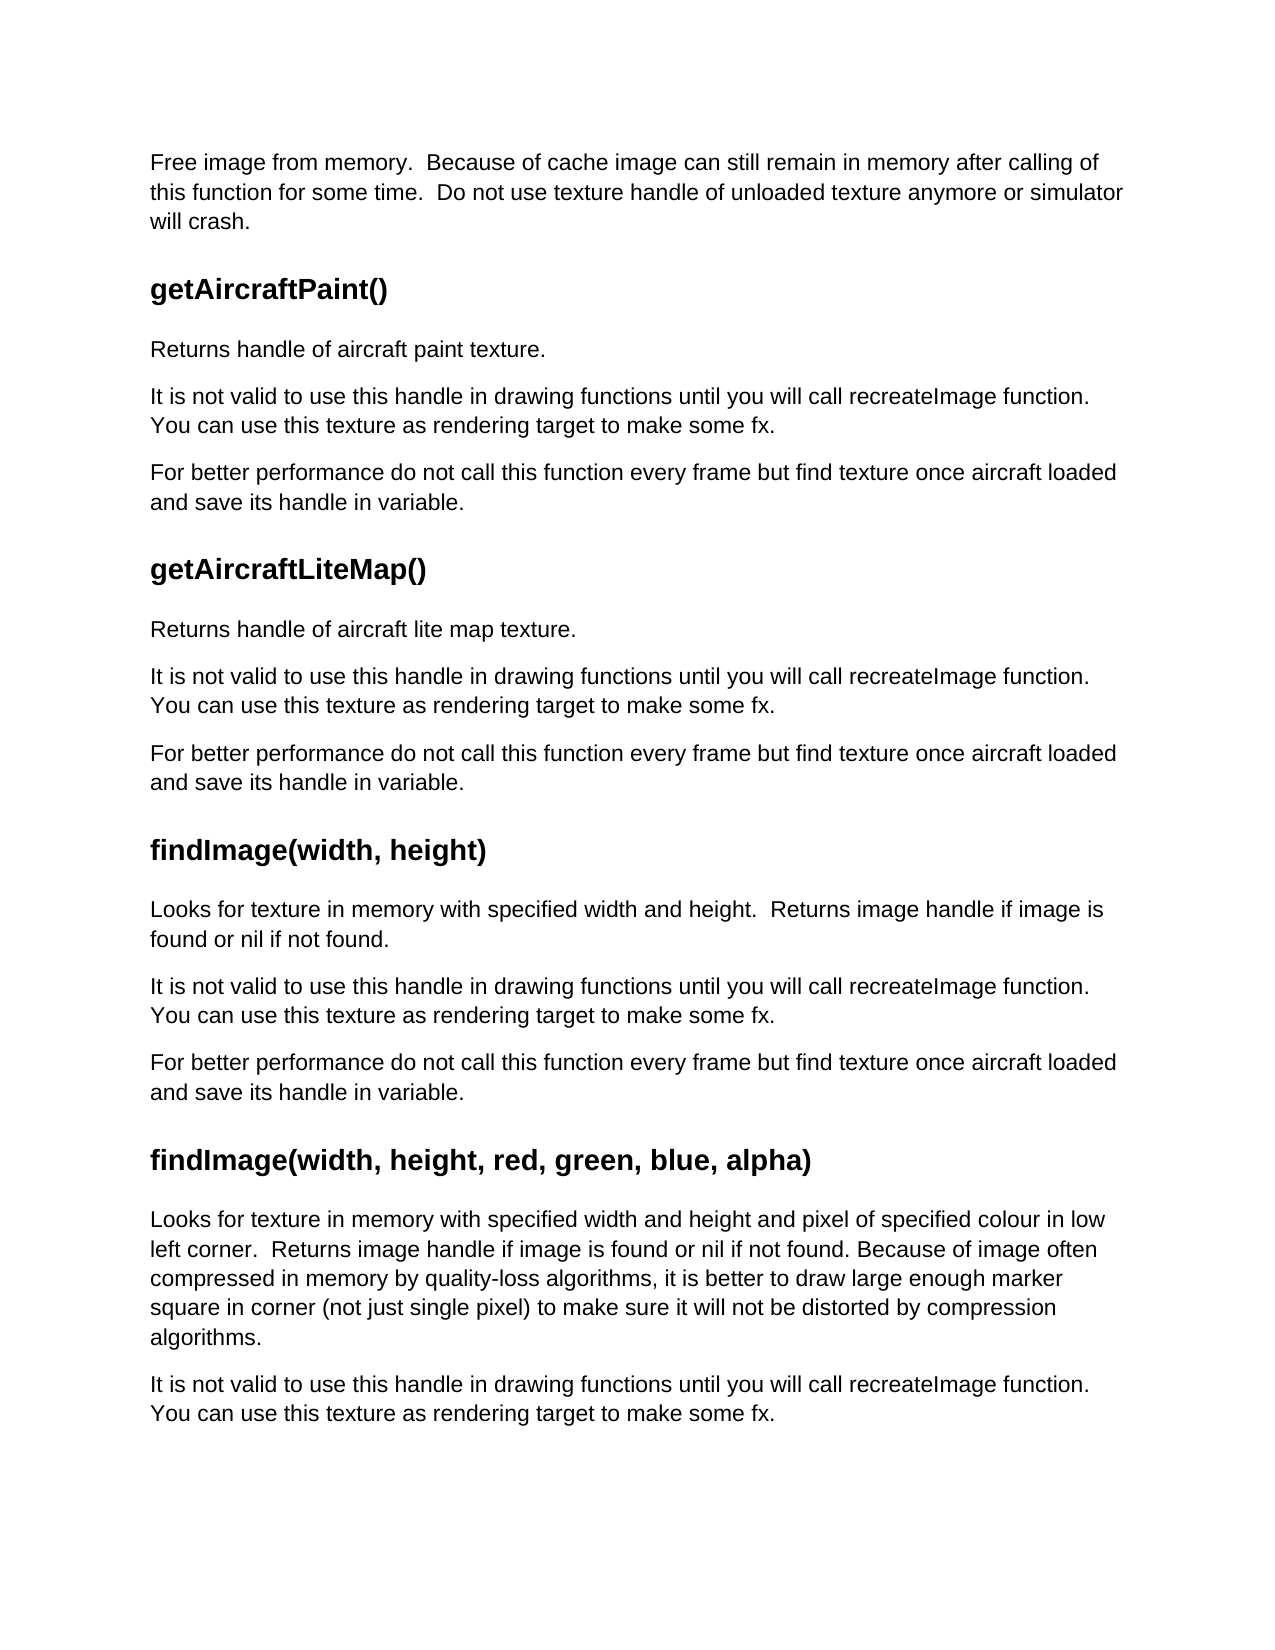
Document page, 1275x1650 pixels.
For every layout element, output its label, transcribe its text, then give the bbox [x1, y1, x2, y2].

subtitle getAircraftLiteMap() [150, 553, 1125, 586]
text Returns handle of aircraft paint texture. [150, 336, 1125, 362]
text Looks for texture in memory with specified width and height and pixel of specified colour in low left corner. Returns image handle if image is found or nil if not found. Because of image often compressed in memory by quality-loss algorithms, it is better to draw large enough marker square in corner (not just single pixel) to make sure it will not be distorted by compression algorithms. [150, 1207, 1125, 1350]
text It is not valid to use this handle in drawing functions until you will call recreateImage function. You can use this texture as rendering target to make some fx. [150, 973, 1125, 1028]
text It is not valid to use this handle in drawing functions until you will call recreateImage function. You can use this texture as rendering target to make some fx. [150, 383, 1125, 438]
subtitle findImage(width, height, red, green, blue, alpha) [150, 1143, 1125, 1176]
text For better performance do not call this function every frame but find texture once aircraft loaded and save its handle in variable. [150, 460, 1125, 515]
text Looks for texture in memory with specified width and height. Returns image handle if image is found or nil if not found. [150, 897, 1125, 952]
text For better performance do not call this function every frame but find texture once aircraft loaded and save its handle in variable. [150, 1050, 1125, 1105]
text It is not valid to use this handle in drawing functions until you will call recreateImage function. You can use this texture as rendering target to make some fx. [150, 664, 1125, 719]
text It is not valid to use this handle in drawing functions until you will call recreateImage function. You can use this texture as rendering target to make some fx. [150, 1371, 1125, 1426]
subtitle findImage(width, height) [150, 834, 1125, 866]
text For better performance do not call this function every frame but find texture once aircraft loaded and save its handle in variable. [150, 740, 1125, 795]
text Returns handle of aircraft lite map texture. [150, 617, 1125, 642]
subtitle getAircraftPaint() [150, 273, 1125, 306]
text Free image from memory. Because of cache image can still remain in memory after calling of this function for some time. Do not use texture handle of unloaded texture anymore or simulator will crash. [150, 150, 1125, 234]
